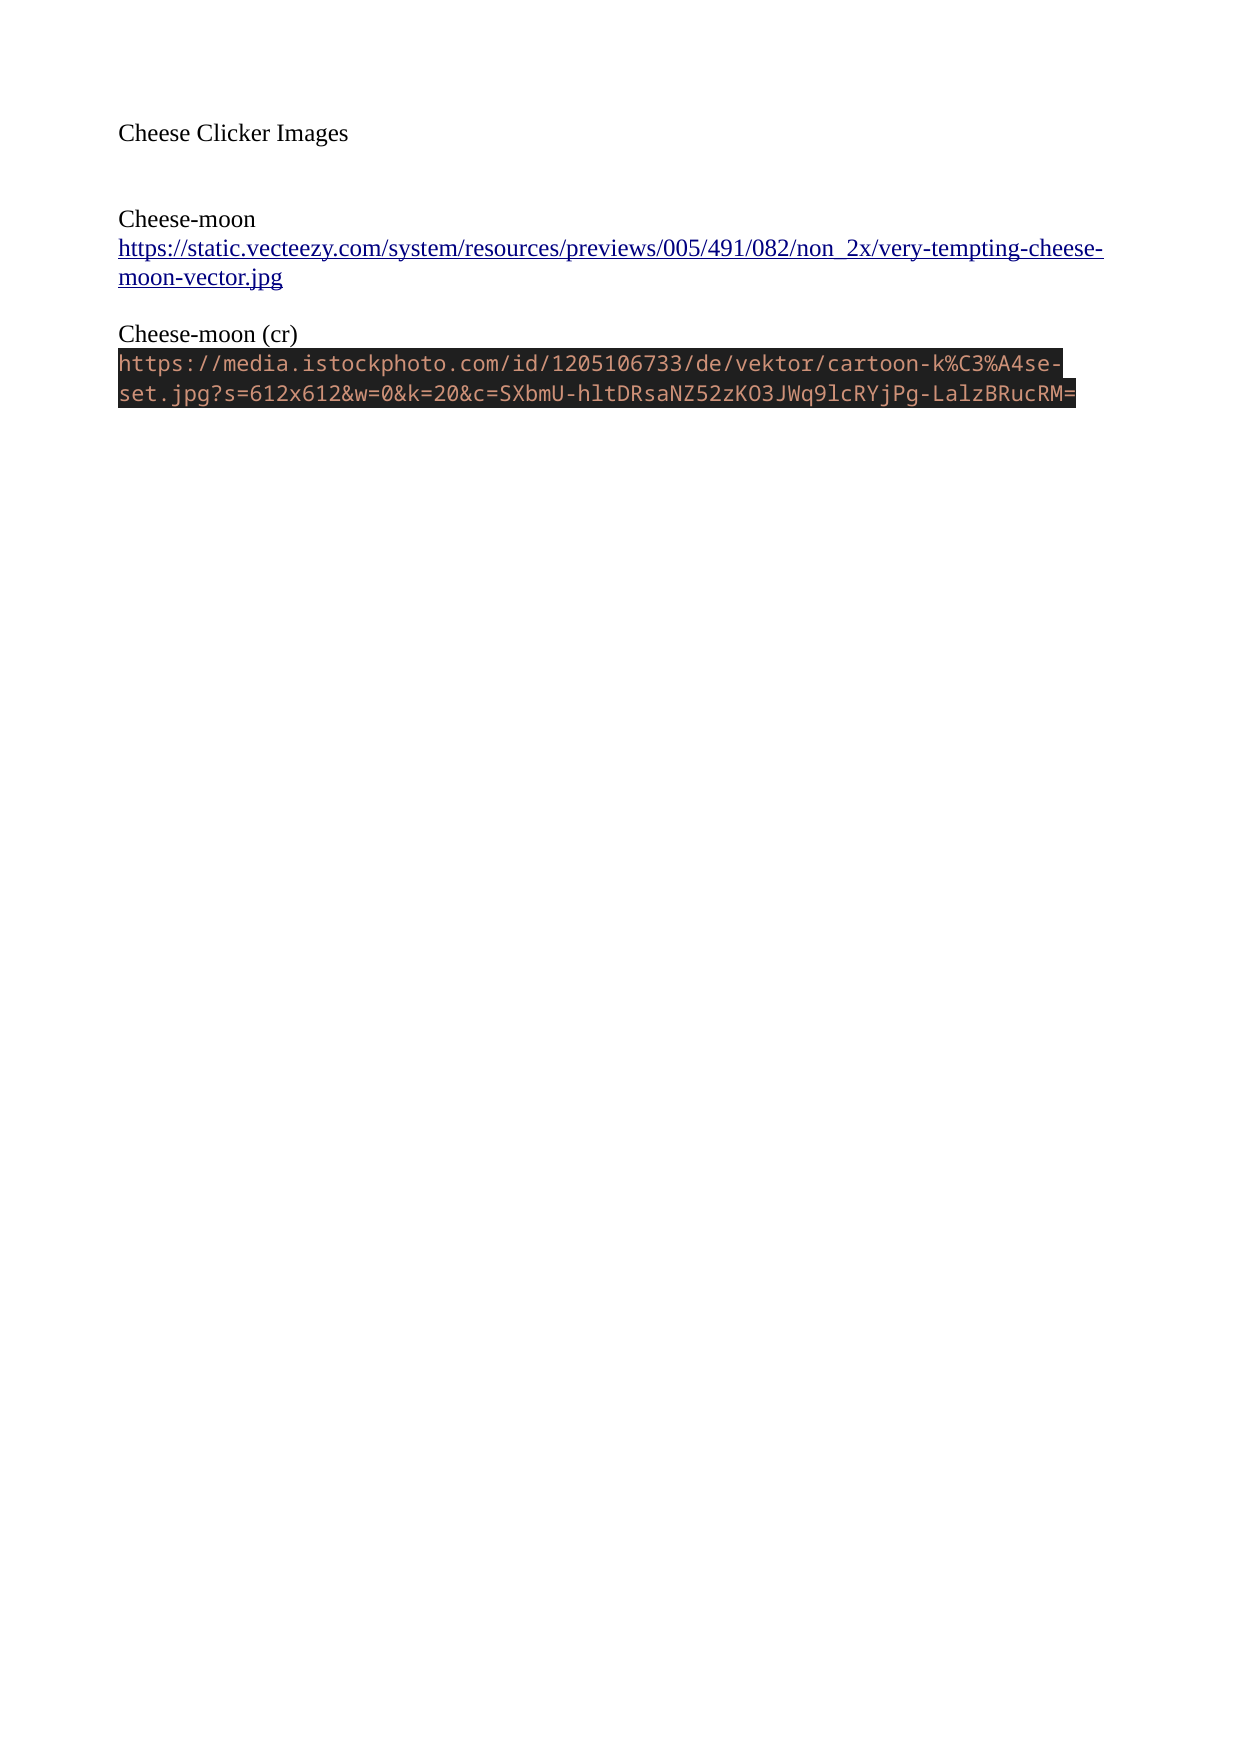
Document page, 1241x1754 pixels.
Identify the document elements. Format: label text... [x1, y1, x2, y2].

text Cheese Clicker Images [118, 118, 1122, 147]
text Cheese-moon (cr) [118, 319, 1122, 348]
text https://static.vecteezy.com/system/resources/previews/005/491/082/non_2x/very-tempting-cheese-moon-vector.jpg [118, 233, 1122, 291]
text Cheese-moon [118, 204, 1122, 233]
text https://media.istockphoto.com/id/1205106733/de/vektor/cartoon-k%C3%A4se-set.jpg?s=612x612&w=0&k=20&c=SXbmU-hltDRsaNZ52zKO3JWq9lcRYjPg-LalzBRucRM= [118, 348, 1122, 408]
